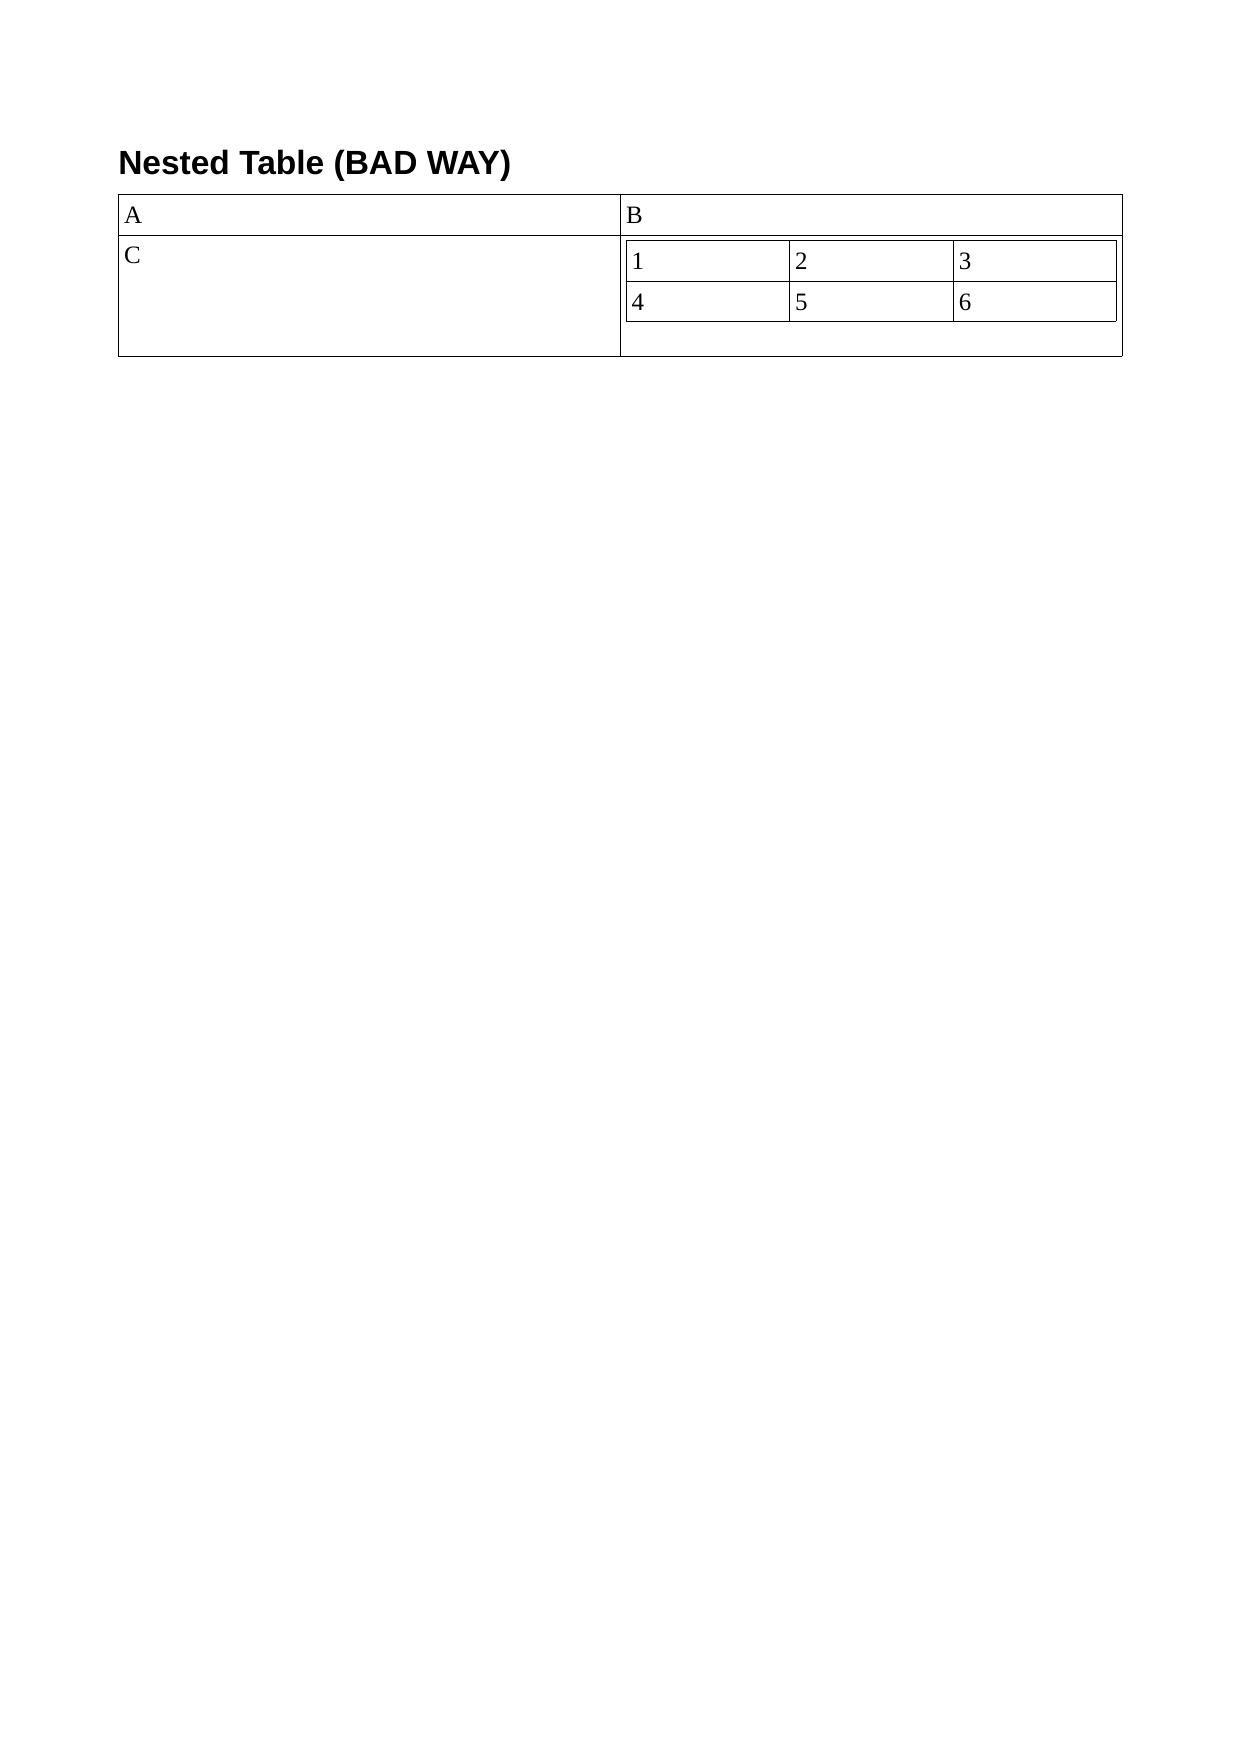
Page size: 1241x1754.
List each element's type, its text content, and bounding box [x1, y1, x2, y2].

table_header 1 [627, 241, 789, 281]
table_header 2 [790, 241, 953, 281]
table_cell [621, 236, 1122, 356]
table_header 3 [954, 241, 1116, 281]
table_cell 4 [627, 282, 789, 321]
table_cell C [119, 236, 620, 356]
table_cell 5 [790, 282, 953, 321]
table_header A [119, 195, 620, 234]
table_cell 6 [954, 282, 1116, 321]
subtitle Nested Table (BAD WAY) [118, 143, 1122, 182]
table_header B [621, 195, 1122, 234]
